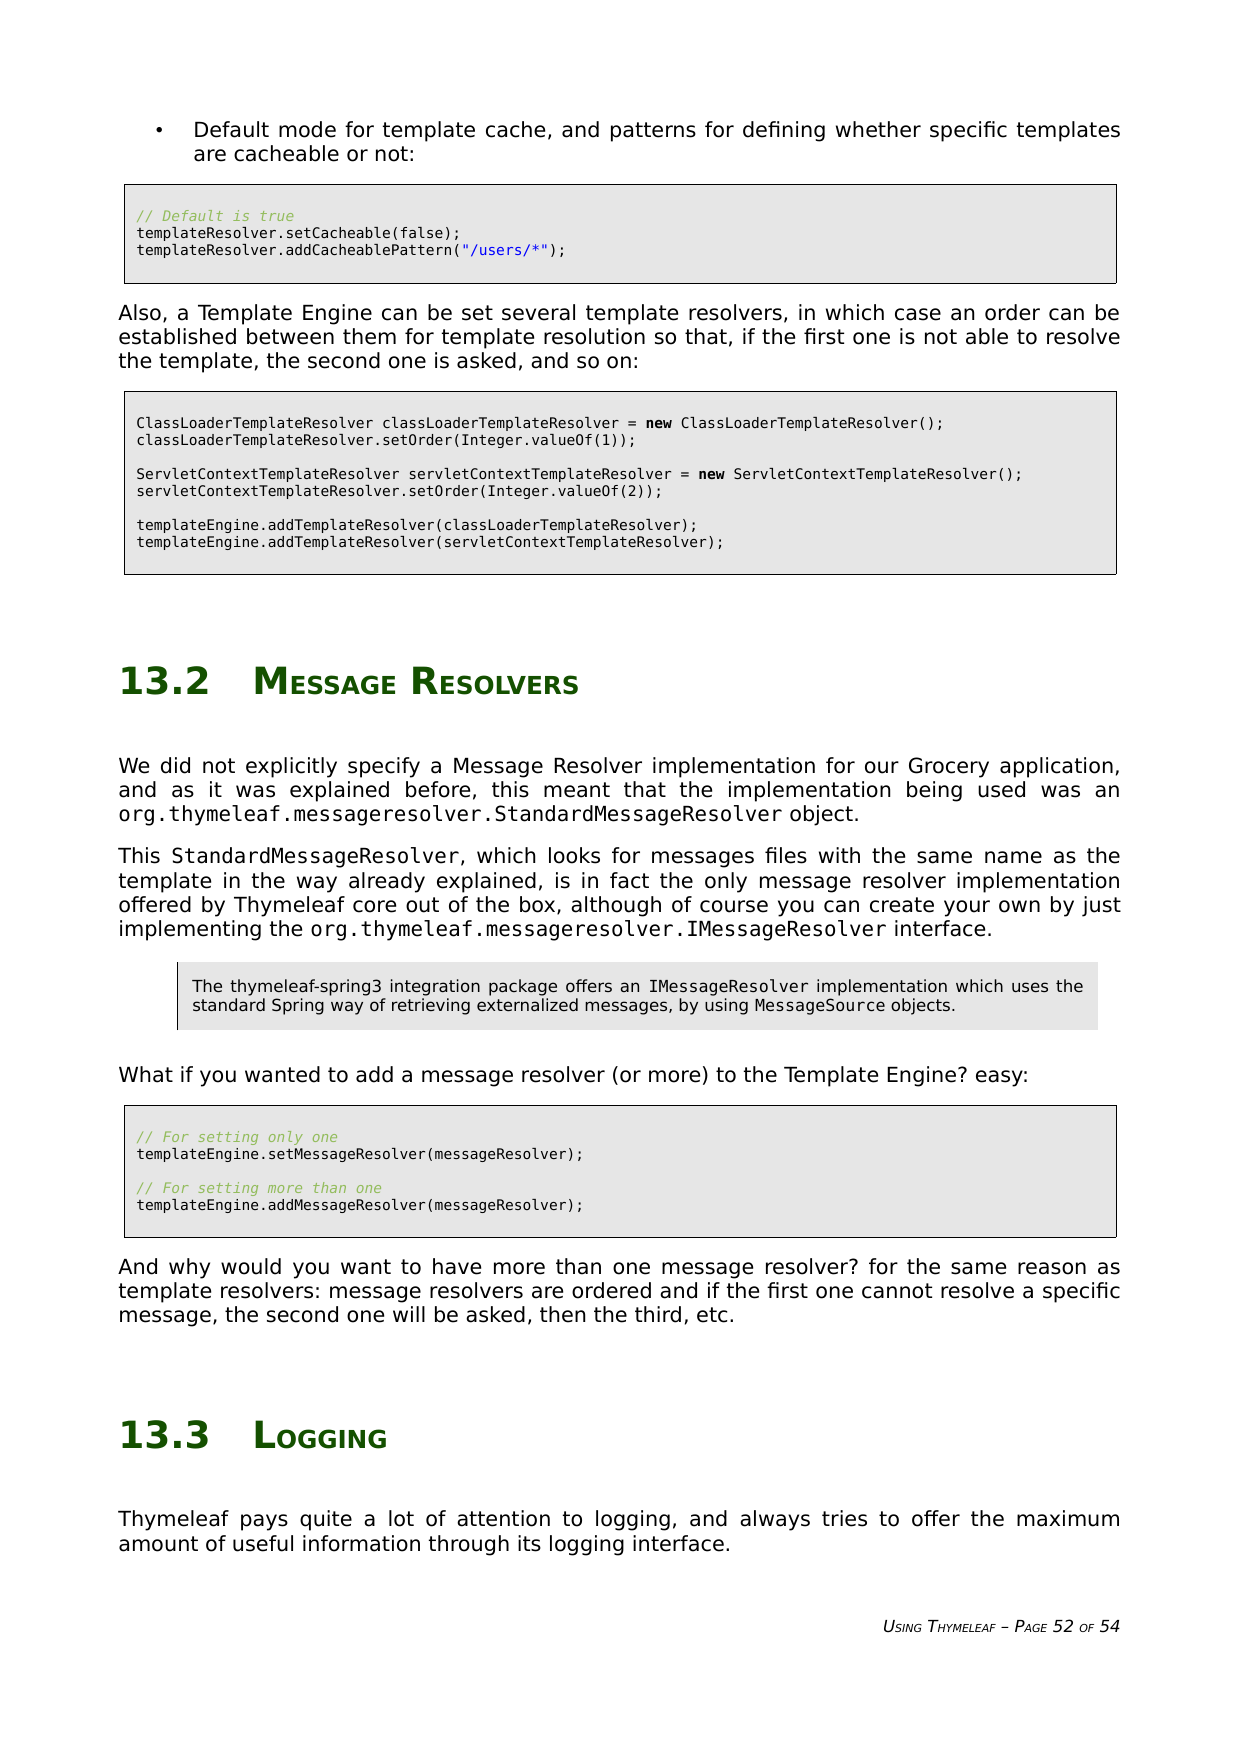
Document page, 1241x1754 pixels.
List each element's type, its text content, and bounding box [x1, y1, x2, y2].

text And why would you want to have more than one message resolver? for the same reason as template resolvers: message resolvers are ordered and if the first one cannot resolve a specific message, the second one will be asked, then the third, etc. [118, 1255, 1122, 1328]
text What if you wanted to add a message resolver (or more) to the Template Engine? easy: [118, 1063, 1122, 1087]
text // Default is true templateResolver.setCacheable(false); templateResolver.addCacheablePattern("/users/*"); [125, 185, 1116, 283]
text Also, a Template Engine can be set several template resolvers, in which case an order can be established between them for template resolution so that, if the first one is not able to resolve the template, the second one is asked, and so on: [118, 301, 1122, 373]
text We did not explicitly specify a Message Resolver implementation for our Grocery application, and as it was explained before, this meant that the implementation being used was an org.thymeleaf.messageresolver.StandardMessageResolver object. [118, 754, 1122, 827]
text // For setting only one templateEngine.setMessageResolver(messageResolver); // For setting more than one templateEngine.addMessageResolver(messageResolver); [125, 1106, 1116, 1237]
text Thymeleaf pays quite a lot of attention to logging, and always tries to offer the maximum amount of useful information through its logging interface. [118, 1507, 1122, 1556]
text The thymeleaf-spring3 integration package offers an IMessageResolver implementation which uses the standard Spring way of retrieving externalized messages, by using MessageSource objects. [178, 962, 1098, 1030]
subtitle Logging [118, 1413, 1122, 1457]
text This StandardMessageResolver, which looks for messages files with the same name as the template in the way already explained, is in fact the only message resolver implementation offered by Thymeleaf core out of the box, although of course you can create your own by just implementing the org.thymeleaf.messageresolver.IMessageResolver interface. [118, 844, 1122, 941]
subtitle Message Resolvers [118, 660, 1122, 704]
list Default mode for template cache, and patterns for defining whether specific templates are cacheable or not: [156, 118, 1122, 167]
text ClassLoaderTemplateResolver classLoaderTemplateResolver = new ClassLoaderTemplateResolver(); classLoaderTemplateResolver.setOrder(Integer.valueOf(1)); ServletContextTemplateResolver servletContextTemplateResolver = new ServletContextTemplateResolver(); servletContextTemplateResolver.setOrder(Integer.valueOf(2)); templateEngine.addTemplateResolver(classLoaderTemplateResolver); templateEngine.addTemplateResolver(servletContextTemplateResolver); [125, 392, 1116, 574]
